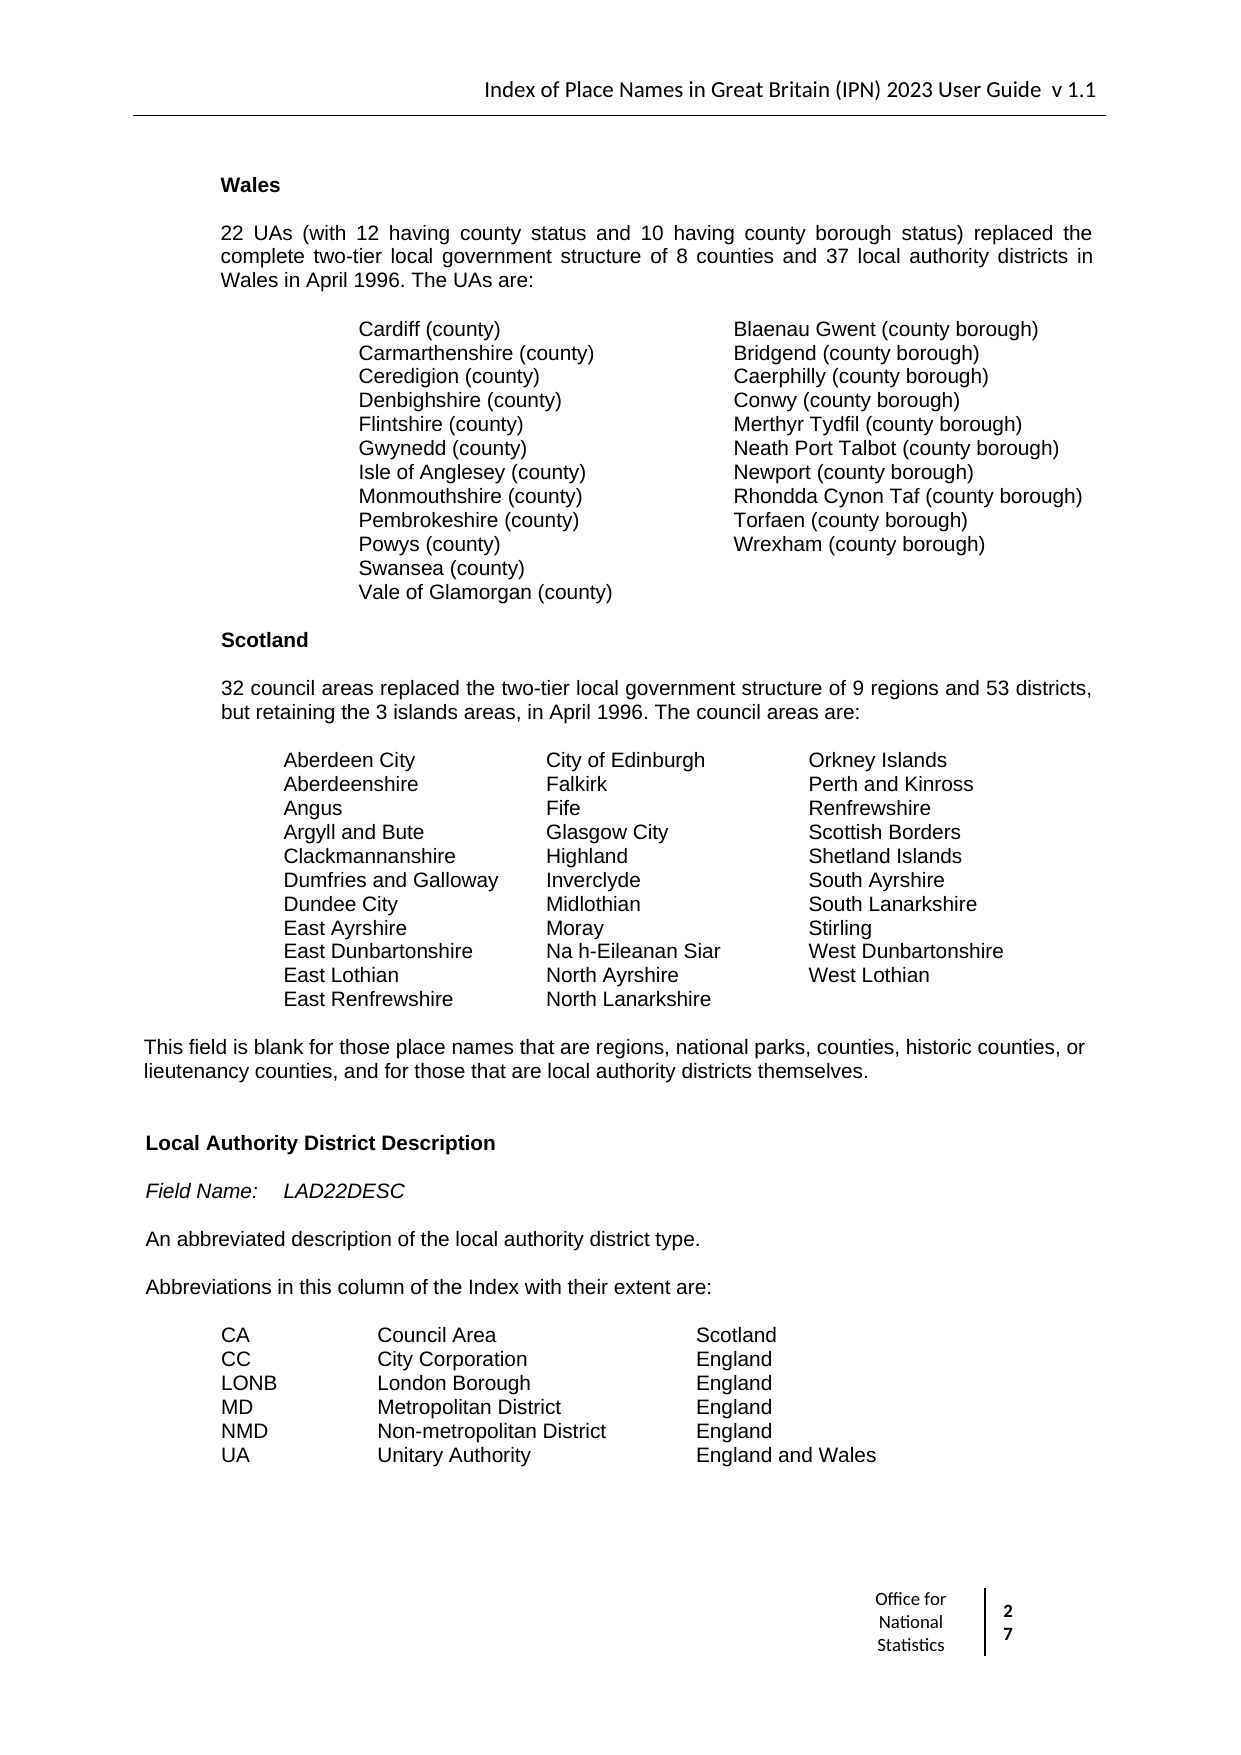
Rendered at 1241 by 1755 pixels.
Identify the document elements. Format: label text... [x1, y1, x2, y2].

text Dumfries and Galloway Inverclyde South Ayrshire [133, 867, 1106, 891]
text Field Name: LAD22DESC [145, 1179, 525, 1203]
subtitle Wales [220, 172, 292, 196]
text This field is blank for those place names that are regions, national parks, counties, historic counties, or lieutenancy counties, and for those that are local authority districts themselves. [144, 1035, 1094, 1083]
text 32 council areas replaced the two-tier local government structure of 9 regions and 53 districts, but retaining the 3 islands areas, in April 1996. The council areas are: [221, 676, 1094, 724]
text Pembrokeshire (county) Torfaen (county borough) [221, 508, 1108, 532]
text Angus Fife Renfrewshire [133, 796, 1106, 819]
text NMD Non-metropolitan District England [221, 1418, 1106, 1442]
text East Lothian North Ayrshire West Lothian [133, 963, 1106, 987]
text Denbighshire (county) Conwy (county borough) [221, 388, 1108, 412]
text Clackmannanshire Highland Shetland Islands [133, 843, 1106, 867]
text MD Metropolitan District England [221, 1394, 1106, 1418]
text Aberdeen City City of Edinburgh Orkney Islands [133, 748, 1106, 772]
text Aberdeenshire Falkirk Perth and Kinross [133, 772, 1106, 796]
text Carmarthenshire (county) Bridgend (county borough) [221, 340, 1108, 364]
text Dundee City Midlothian South Lanarkshire [133, 891, 1106, 915]
text East Ayrshire Moray Stirling [133, 915, 1106, 939]
text Ceredigion (county) Caerphilly (county borough) [221, 364, 1108, 388]
subtitle Local Authority District Description [145, 1131, 518, 1155]
text Cardiff (county) Blaenau Gwent (county borough) [221, 316, 1108, 340]
text Swansea (county) [221, 556, 1108, 580]
text Abbreviations in this column of the Index with their extent are: [145, 1275, 1106, 1299]
text Monmouthshire (county) Rhondda Cynon Taf (county borough) [221, 484, 1108, 508]
text 22 UAs (with 12 having county status and 10 having county borough status) replaced the complete two-tier local government structure of 8 counties and 37 local authority districts in Wales in April 1996. The UAs are: [220, 220, 1094, 292]
text Vale of Glamorgan (county) [221, 580, 1108, 604]
text Gwynedd (county) Neath Port Talbot (county borough) [221, 436, 1108, 460]
subtitle Scotland [221, 628, 358, 652]
text Argyll and Bute Glasgow City Scottish Borders [133, 819, 1106, 843]
text Powys (county) Wrexham (county borough) [221, 532, 1108, 556]
text An abbreviated description of the local authority district type. [145, 1227, 1106, 1251]
text CA Council Area Scotland [221, 1323, 1106, 1347]
text Isle of Anglesey (county) Newport (county borough) [221, 460, 1108, 484]
text CC City Corporation England [221, 1347, 1106, 1371]
text East Renfrewshire North Lanarkshire [133, 987, 1106, 1011]
text East Dunbartonshire Na h-Eileanan Siar West Dunbartonshire [133, 939, 1106, 963]
text UA Unitary Authority England and Wales [221, 1442, 1106, 1466]
text Flintshire (county) Merthyr Tydfil (county borough) [221, 412, 1108, 436]
text LONB London Borough England [221, 1371, 1106, 1394]
